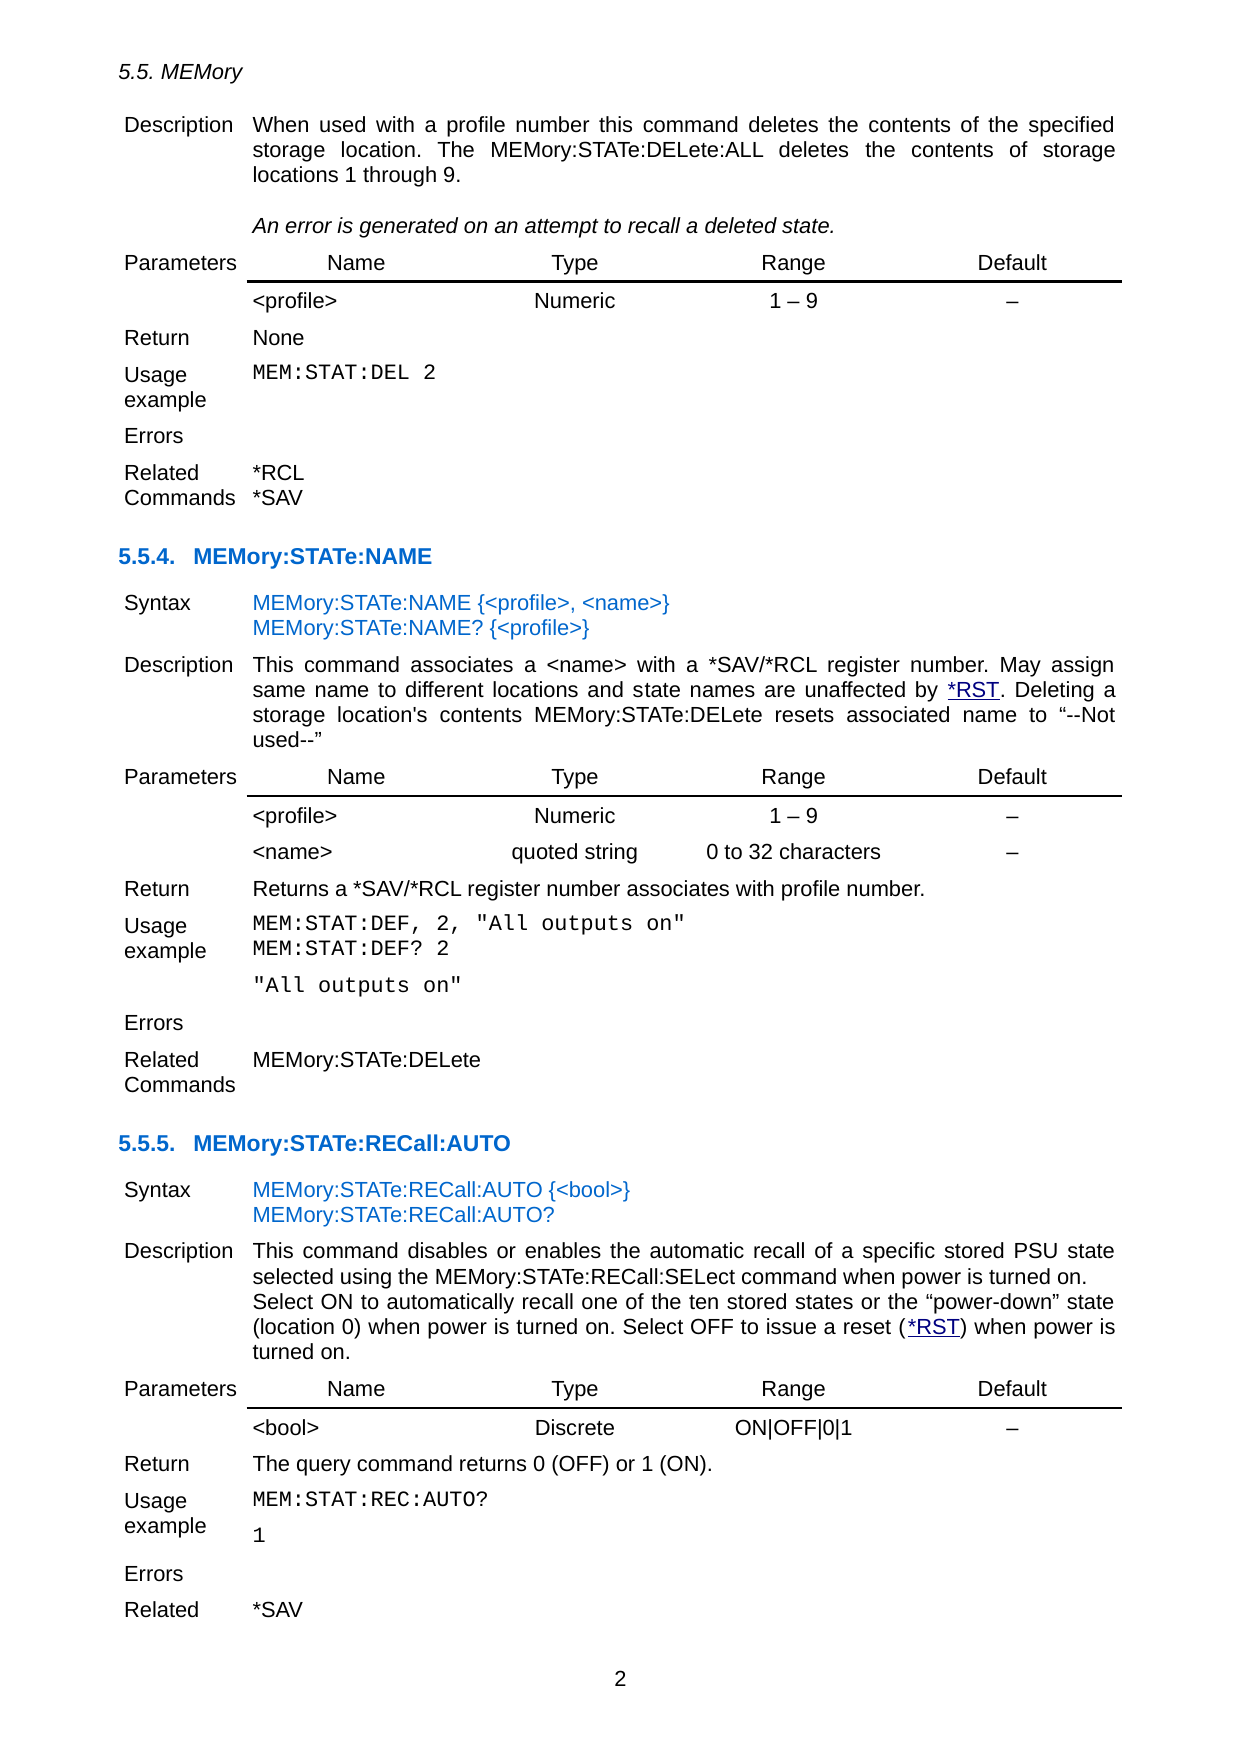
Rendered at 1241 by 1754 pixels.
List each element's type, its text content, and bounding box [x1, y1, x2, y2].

table_cell Range [684, 758, 903, 795]
table_header MEMory:STATe:RECall:AUTO {<bool>} MEMory:STATe:RECall:AUTO? [247, 1171, 1122, 1233]
table_cell quoted string [465, 834, 684, 870]
table_cell – [903, 1409, 1122, 1446]
table_cell Description [118, 1233, 247, 1370]
table_cell MEM:STAT:DEF, 2, "All outputs on" MEM:STAT:DEF? 2 "All outputs on" [247, 907, 1122, 1004]
table_cell Discrete [465, 1409, 684, 1446]
table_cell Numeric [465, 797, 684, 833]
table_cell MEM:STAT:REC:AUTO? 1 [247, 1482, 1122, 1555]
table_cell Returns a *SAV/*RCL register number associates with profile number. [247, 870, 1122, 907]
table_cell Usage example [118, 356, 247, 418]
table_cell <profile> [247, 797, 465, 833]
table_cell Type [465, 244, 684, 280]
table_cell When used with a profile number this command deletes the contents of the specified storage location. The MEMory:STATe:DELete:ALL deletes the contents of storage locations 1 through 9. An error is generated on an attempt to recall a deleted state. [247, 106, 1122, 244]
table_cell – [903, 283, 1122, 319]
table_cell This command disables or enables the automatic recall of a specific stored PSU state selected using the MEMory:STATe:RECall:SELect command when power is turned on. Select ON to automatically recall one of the ten stored states or the “power-down” state (location 0) when power is turned on. Select OFF to issue a reset (*RST) when power is turned on. [247, 1233, 1122, 1370]
table_cell [247, 1005, 1122, 1041]
table_cell Type [465, 758, 684, 795]
table_cell Description [118, 646, 247, 758]
table_header Syntax [118, 1171, 247, 1233]
table_cell <profile> [247, 283, 465, 319]
table_cell MEMory:STATe:DELete [247, 1041, 1122, 1103]
table_cell <bool> [247, 1409, 465, 1446]
table_cell Type [465, 1370, 684, 1407]
table_cell MEM:STAT:DEL 2 [247, 356, 1122, 418]
table_cell 0 to 32 characters [684, 834, 903, 870]
table_cell Errors [118, 1005, 247, 1041]
table_cell – [903, 834, 1122, 870]
table_cell Default [903, 1370, 1122, 1407]
table_cell Related [118, 1592, 247, 1628]
table_cell Default [903, 758, 1122, 795]
table_cell Range [684, 244, 903, 280]
table_header MEMory:STATe:NAME {<profile>, <name>} MEMory:STATe:NAME? {<profile>} [247, 584, 1122, 646]
subtitle MEMory:STATe:NAME [118, 543, 1122, 569]
table_cell Errors [118, 1555, 247, 1592]
table_cell Related Commands [118, 454, 247, 516]
table_cell Return [118, 319, 247, 356]
table_cell <name> [247, 834, 465, 870]
table_cell Usage example [118, 907, 247, 1004]
table_cell [247, 1555, 1122, 1592]
table_cell [247, 418, 1122, 454]
table_cell Numeric [465, 283, 684, 319]
table_cell Name [247, 758, 465, 795]
table_cell Description [118, 106, 247, 244]
table_cell *RCL *SAV [247, 454, 1122, 516]
table_cell Return [118, 1446, 247, 1482]
table_cell *SAV [247, 1592, 1122, 1628]
table_cell Range [684, 1370, 903, 1407]
table_cell Name [247, 244, 465, 280]
table_cell – [903, 797, 1122, 833]
table_cell None [247, 319, 1122, 356]
table_cell Name [247, 1370, 465, 1407]
subtitle MEMory:STATe:RECall:AUTO [118, 1129, 1122, 1156]
table_cell Related Commands [118, 1041, 247, 1103]
table_cell Default [903, 244, 1122, 280]
table_cell The query command returns 0 (OFF) or 1 (ON). [247, 1446, 1122, 1482]
table_cell Parameters [118, 1370, 247, 1446]
table_cell ON|OFF|0|1 [684, 1409, 903, 1446]
table_cell Parameters [118, 758, 247, 870]
table_cell 1 – 9 [684, 797, 903, 833]
table_header Syntax [118, 584, 247, 646]
table_cell 1 – 9 [684, 283, 903, 319]
table_cell This command associates a <name> with a *SAV/*RCL register number. May assign same name to different locations and state names are unaffected by *RST. Deleting a storage location's contents MEMory:STATe:DELete resets associated name to “--Not used--” [247, 646, 1122, 758]
table_cell Errors [118, 418, 247, 454]
table_cell Parameters [118, 244, 247, 319]
table_cell Return [118, 870, 247, 907]
table_cell Usage example [118, 1482, 247, 1555]
